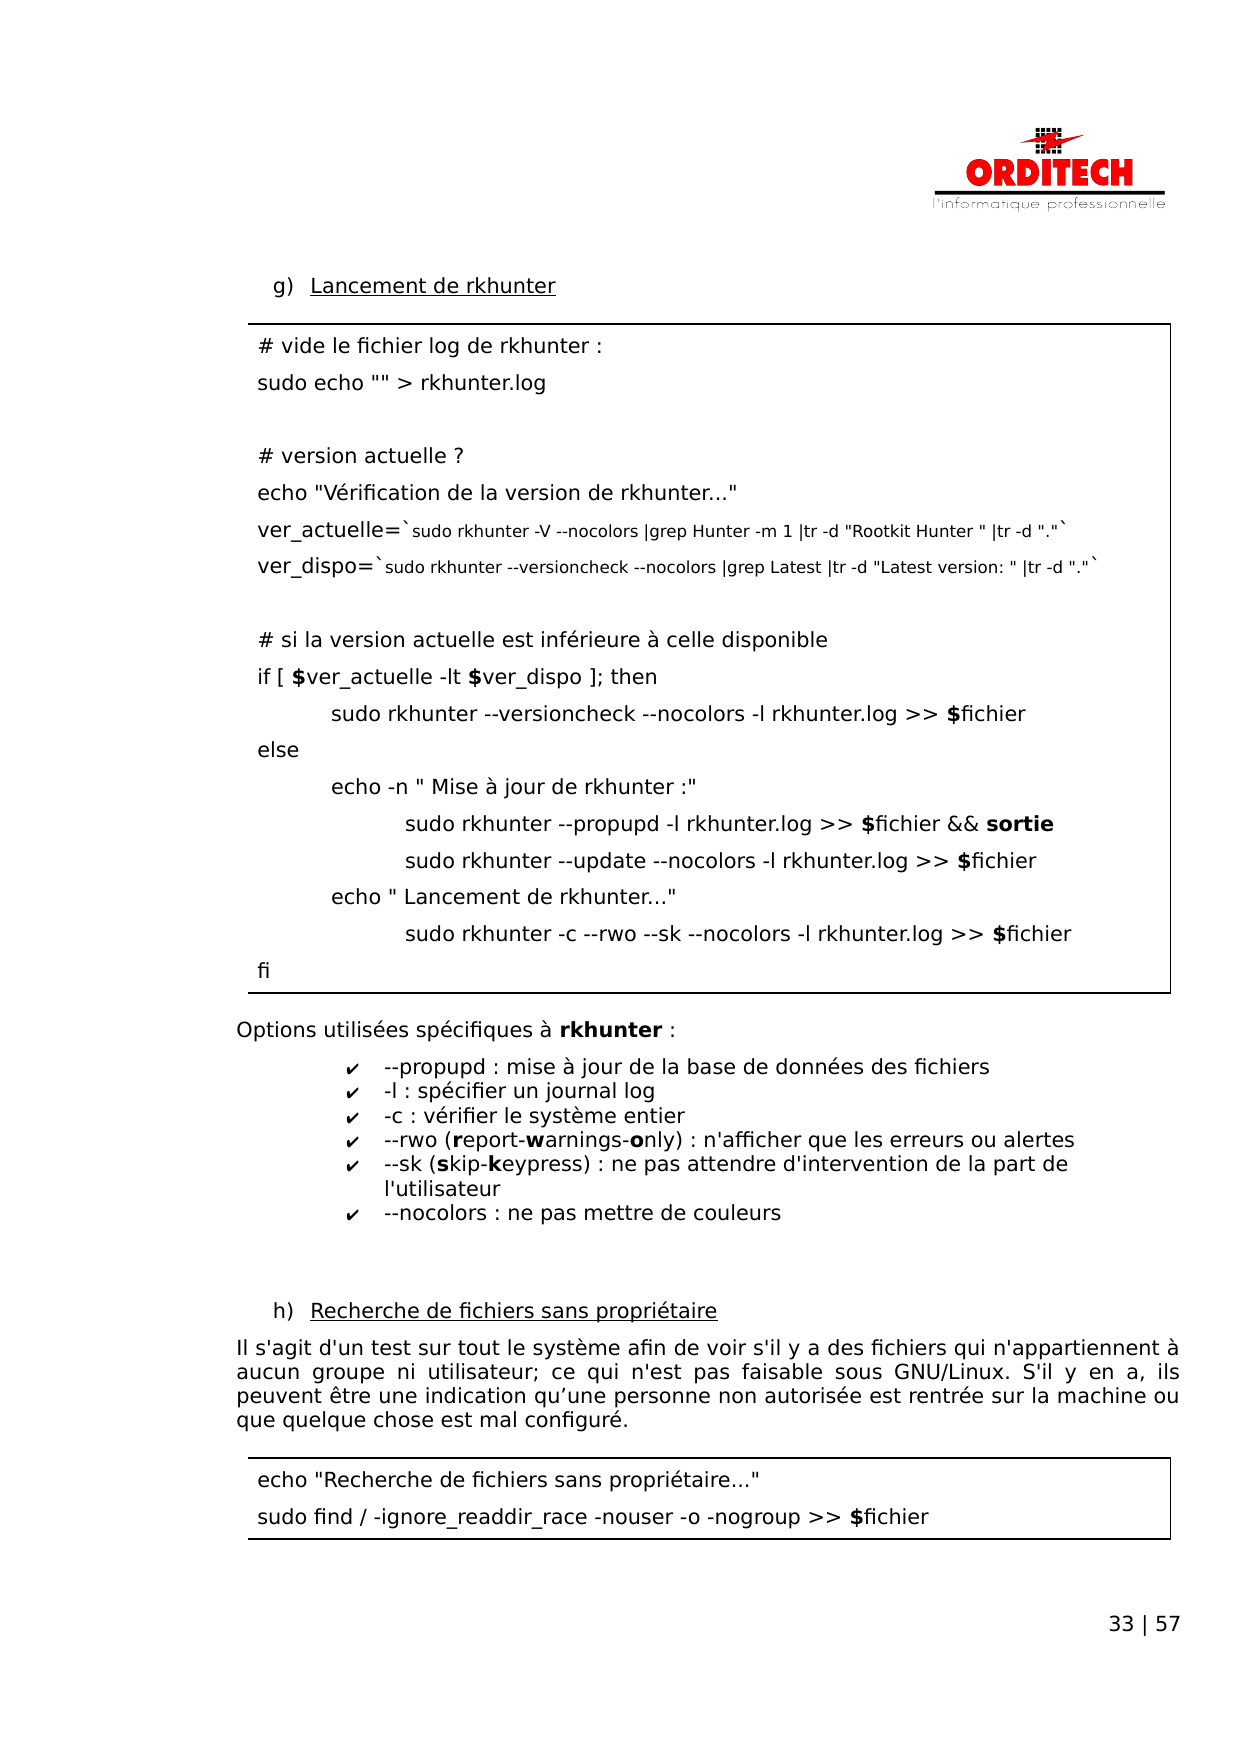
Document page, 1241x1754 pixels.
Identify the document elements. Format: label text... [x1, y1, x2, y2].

text if [ $ver_actuelle -lt $ver_dispo ]; then [257, 665, 1161, 689]
list --rwo (report-warnings-only) : n'afficher que les erreurs ou alertes [346, 1128, 1181, 1152]
text echo " Lancement de rkhunter..." [257, 885, 1161, 910]
list -c : vérifier le système entier [346, 1104, 1181, 1128]
picture [920, 118, 1182, 221]
text Options utilisées spécifiques à rkhunter : [236, 1018, 1181, 1043]
text echo "Vérification de la version de rkhunter..." [257, 481, 1161, 505]
text echo "Recherche de fichiers sans propriétaire..." [257, 1468, 1161, 1492]
text echo -n " Mise à jour de rkhunter :" [257, 775, 1161, 799]
text Il s'agit d'un test sur tout le système afin de voir s'il y a des fichiers qui n'appartiennent à aucun groupe ni utilisateur; ce qui n'est pas faisable sous GNU/Linux. S'il y en a, ils peuvent être une indication qu’une personne non autorisée est rentrée sur la machine ou que quelque chose est mal configuré. [236, 1336, 1181, 1433]
text ver_dispo=`sudo rkhunter --versioncheck --nocolors |grep Latest |tr -d "Latest version: " |tr -d "."` [257, 554, 1161, 579]
text fi [257, 959, 1161, 983]
list --nocolors : ne pas mettre de couleurs [346, 1201, 1181, 1225]
text sudo find / -ignore_readdir_race -nouser -o -nogroup >> $fichier [257, 1505, 1161, 1529]
text sudo rkhunter -c --rwo --sk --nocolors -l rkhunter.log >> $fichier [257, 922, 1161, 946]
text sudo rkhunter --update --nocolors -l rkhunter.log >> $fichier [257, 849, 1161, 873]
list Recherche de fichiers sans propriétaire [273, 1299, 1181, 1323]
text sudo rkhunter --versioncheck --nocolors -l rkhunter.log >> $fichier [257, 702, 1161, 726]
text else [257, 738, 1161, 763]
text # version actuelle ? [257, 444, 1161, 468]
list Lancement de rkhunter [273, 274, 1181, 298]
list -l : spécifier un journal log [346, 1079, 1181, 1104]
text # vide le fichier log de rkhunter : [257, 334, 1161, 358]
list --propupd : mise à jour de la base de données des fichiers [346, 1055, 1181, 1079]
list --sk (skip-keypress) : ne pas attendre d'intervention de la part de l'utilisateur [346, 1152, 1181, 1201]
text ver_actuelle=`sudo rkhunter -V --nocolors |grep Hunter -m 1 |tr -d "Rootkit Hunter " |tr -d "."` [257, 518, 1161, 542]
text sudo echo "" > rkhunter.log [257, 371, 1161, 395]
text sudo rkhunter --propupd -l rkhunter.log >> $fichier && sortie [257, 812, 1161, 836]
text # si la version actuelle est inférieure à celle disponible [257, 628, 1161, 652]
